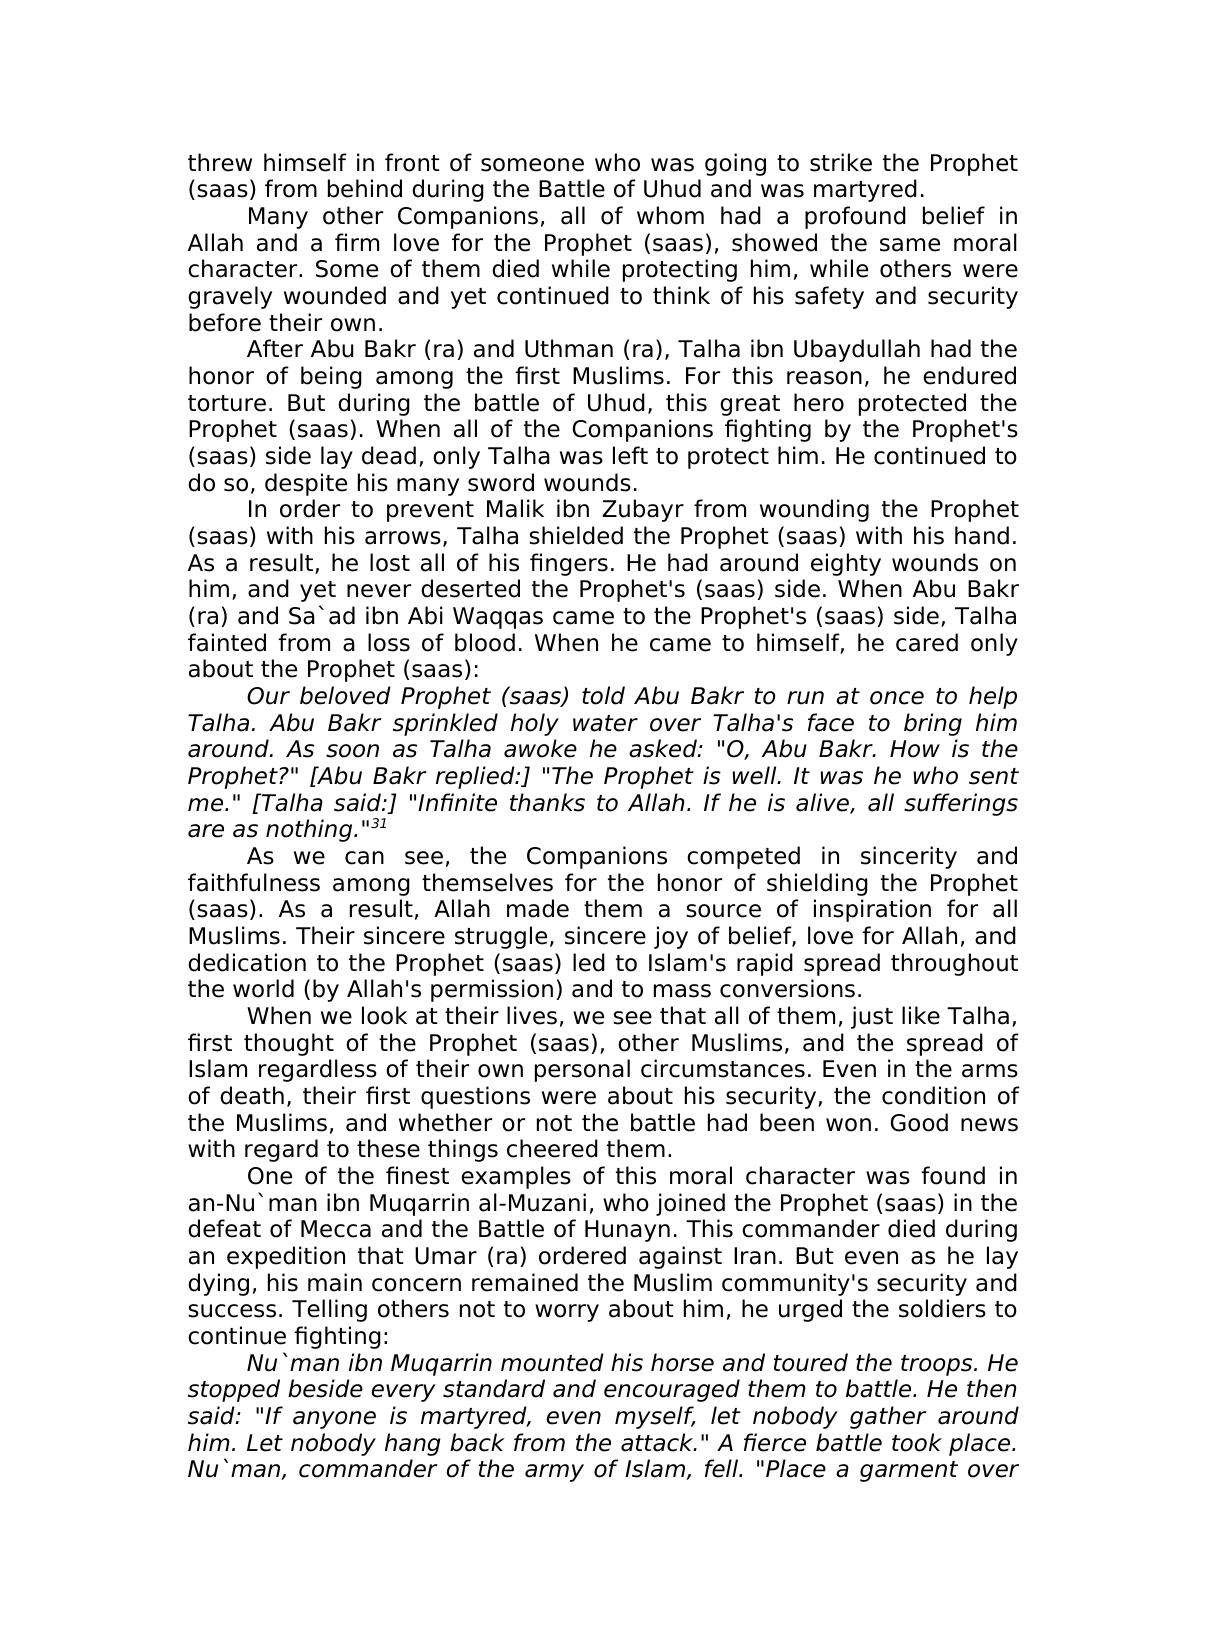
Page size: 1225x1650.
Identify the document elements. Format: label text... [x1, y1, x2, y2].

text In order to prevent Malik ibn Zubayr from wounding the Prophet (saas) with his arrows, Talha shielded the Prophet (saas) with his hand. As a result, he lost all of his fingers. He had around eighty wounds on him, and yet never deserted the Prophet's (saas) side. When Abu Bakr (ra) and Sa`ad ibn Abi Waqqas came to the Prophet's (saas) side, Talha fainted from a loss of blood. When he came to himself, he cared only about the Prophet (saas): [187, 497, 1020, 683]
text After Abu Bakr (ra) and Uthman (ra), Talha ibn Ubaydullah had the honor of being among the first Muslims. For this reason, he endured torture. But during the battle of Uhud, this great hero protected the Prophet (saas). When all of the Companions fighting by the Prophet's (saas) side lay dead, only Talha was left to protect him. He continued to do so, despite his many sword wounds. [187, 337, 1020, 497]
text Many other Companions, all of whom had a profound belief in Allah and a firm love for the Prophet (saas), showed the same moral character. Some of them died while protecting him, while others were gravely wounded and yet continued to think of his safety and security before their own. [187, 203, 1020, 337]
text When we look at their lives, we see that all of them, just like Talha, first thought of the Prophet (saas), other Muslims, and the spread of Islam regardless of their own personal circumstances. Even in the arms of death, their first questions were about his security, the condition of the Muslims, and whether or not the battle had been won. Good news with regard to these things cheered them. [187, 1003, 1020, 1163]
text threw himself in front of someone who was going to strike the Prophet (saas) from behind during the Battle of Uhud and was martyred. [187, 150, 1020, 203]
text As we can see, the Companions competed in sincerity and faithfulness among themselves for the honor of shielding the Prophet (saas). As a result, Allah made them a source of inspiration for all Muslims. Their sincere struggle, sincere joy of belief, love for Allah, and dedication to the Prophet (saas) led to Islam's rapid spread throughout the world (by Allah's permission) and to mass conversions. [187, 843, 1020, 1003]
text One of the finest examples of this moral character was found in an-Nu`man ibn Muqarrin al-Muzani, who joined the Prophet (saas) in the defeat of Mecca and the Battle of Hunayn. This commander died during an expedition that Umar (ra) ordered against Iran. But even as he lay dying, his main concern remained the Muslim community's security and success. Telling others not to worry about him, he urged the soldiers to continue fighting: [187, 1163, 1020, 1350]
text Our beloved Prophet (saas) told Abu Bakr to run at once to help Talha. Abu Bakr sprinkled holy water over Talha's face to bring him around. As soon as Talha awoke he asked: "O, Abu Bakr. How is the Prophet?" [Abu Bakr replied:] "The Prophet is well. It was he who sent me." [Talha said:] "Infinite thanks to Allah. If he is alive, all sufferings are as nothing."31 [187, 683, 1020, 843]
text Nu`man ibn Muqarrin mounted his horse and toured the troops. He stopped beside every standard and encouraged them to battle. He then said: "If anyone is martyred, even myself, let nobody gather around him. Let nobody hang back from the attack." A fierce battle took place. Nu`man, commander of the army of Islam, fell. "Place a garment over [187, 1350, 1020, 1483]
